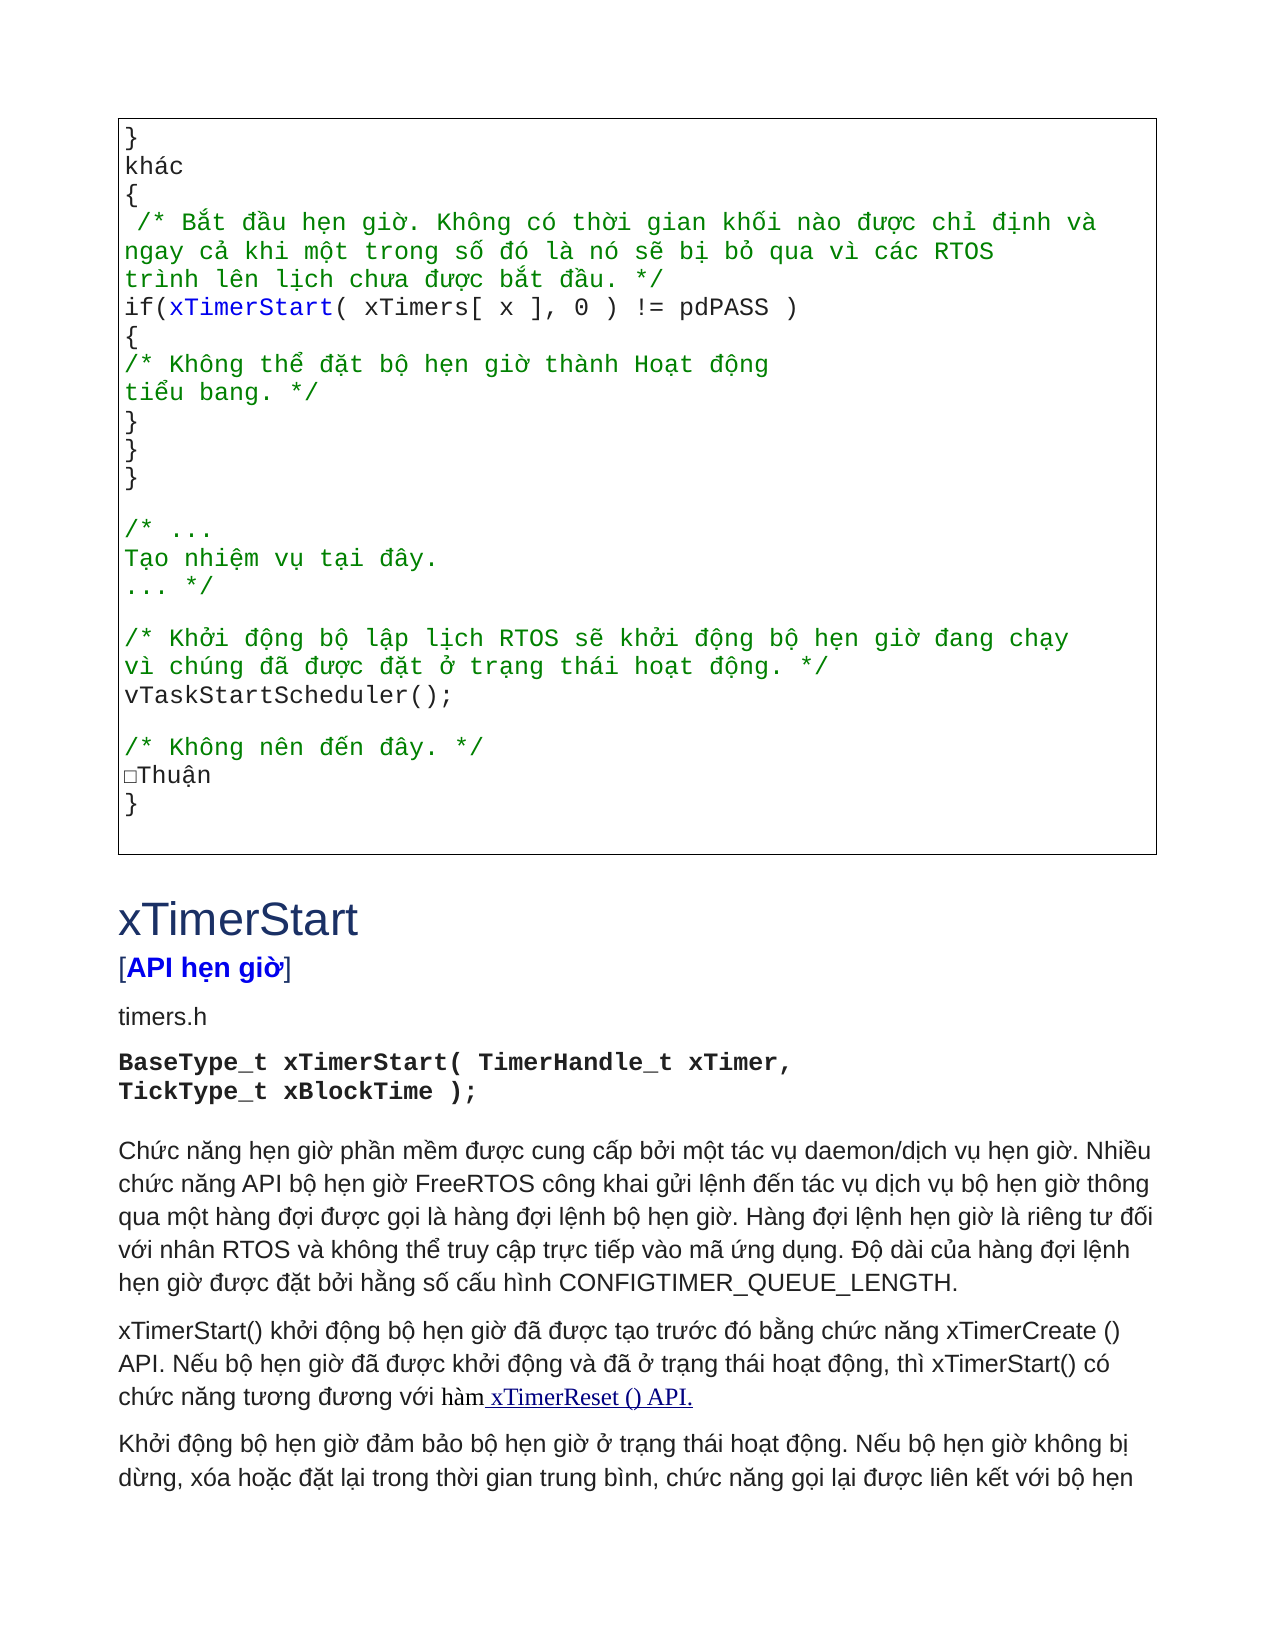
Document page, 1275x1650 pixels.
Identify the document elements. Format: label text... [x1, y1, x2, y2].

table_header } khác { /* Bắt đầu hẹn giờ. Không có thời gian khối nào được chỉ định và ngay cả khi một trong số đó là nó sẽ bị bỏ qua vì các RTOS trình lên lịch chưa được bắt đầu. */ if(xTimerStart( xTimers[ x ], 0 ) != pdPASS ) { /* Không thể đặt bộ hẹn giờ thành Hoạt động tiểu bang. */ } } } /* ... Tạo nhiệm vụ tại đây. ... */ /* Khởi động bộ lập lịch RTOS sẽ khởi động bộ hẹn giờ đang chạy vì chúng đã được đặt ở trạng thái hoạt động. */ vTaskStartScheduler(); /* Không nên đến đây. */ □Thuận } [119, 119, 1156, 854]
text Khởi động bộ hẹn giờ đảm bảo bộ hẹn giờ ở trạng thái hoạt động. Nếu bộ hẹn giờ không bị dừng, xóa hoặc đặt lại trong thời gian trung bình, chức năng gọi lại được liên kết với bộ hẹn [118, 1429, 1157, 1491]
text Chức năng hẹn giờ phần mềm được cung cấp bởi một tác vụ daemon/dịch vụ hẹn giờ. Nhiều chức năng API bộ hẹn giờ FreeRTOS công khai gửi lệnh đến tác vụ dịch vụ bộ hẹn giờ thông qua một hàng đợi được gọi là hàng đợi lệnh bộ hẹn giờ. Hàng đợi lệnh hẹn giờ là riêng tư đối với nhân RTOS và không thể truy cập trực tiếp vào mã ứng dụng. Độ dài của hàng đợi lệnh hẹn giờ được đặt bởi hằng số cấu hình CONFIGTIMER_QUEUE_LENGTH. [118, 1136, 1157, 1297]
text xTimerStart() khởi động bộ hẹn giờ đã được tạo trước đó bằng chức năng xTimerCreate () API. Nếu bộ hẹn giờ đã được khởi động và đã ở trạng thái hoạt động, thì xTimerStart() có chức năng tương đương với hàm xTimerReset () API. [118, 1316, 1157, 1411]
text BaseType_t xTimerStart( TimerHandle_t xTimer, [118, 1050, 1157, 1078]
text timers.h [118, 1002, 1157, 1031]
text xTimerStart [API hẹn giờ] [118, 855, 1157, 983]
text TickType_t xBlockTime ); [118, 1078, 1157, 1107]
